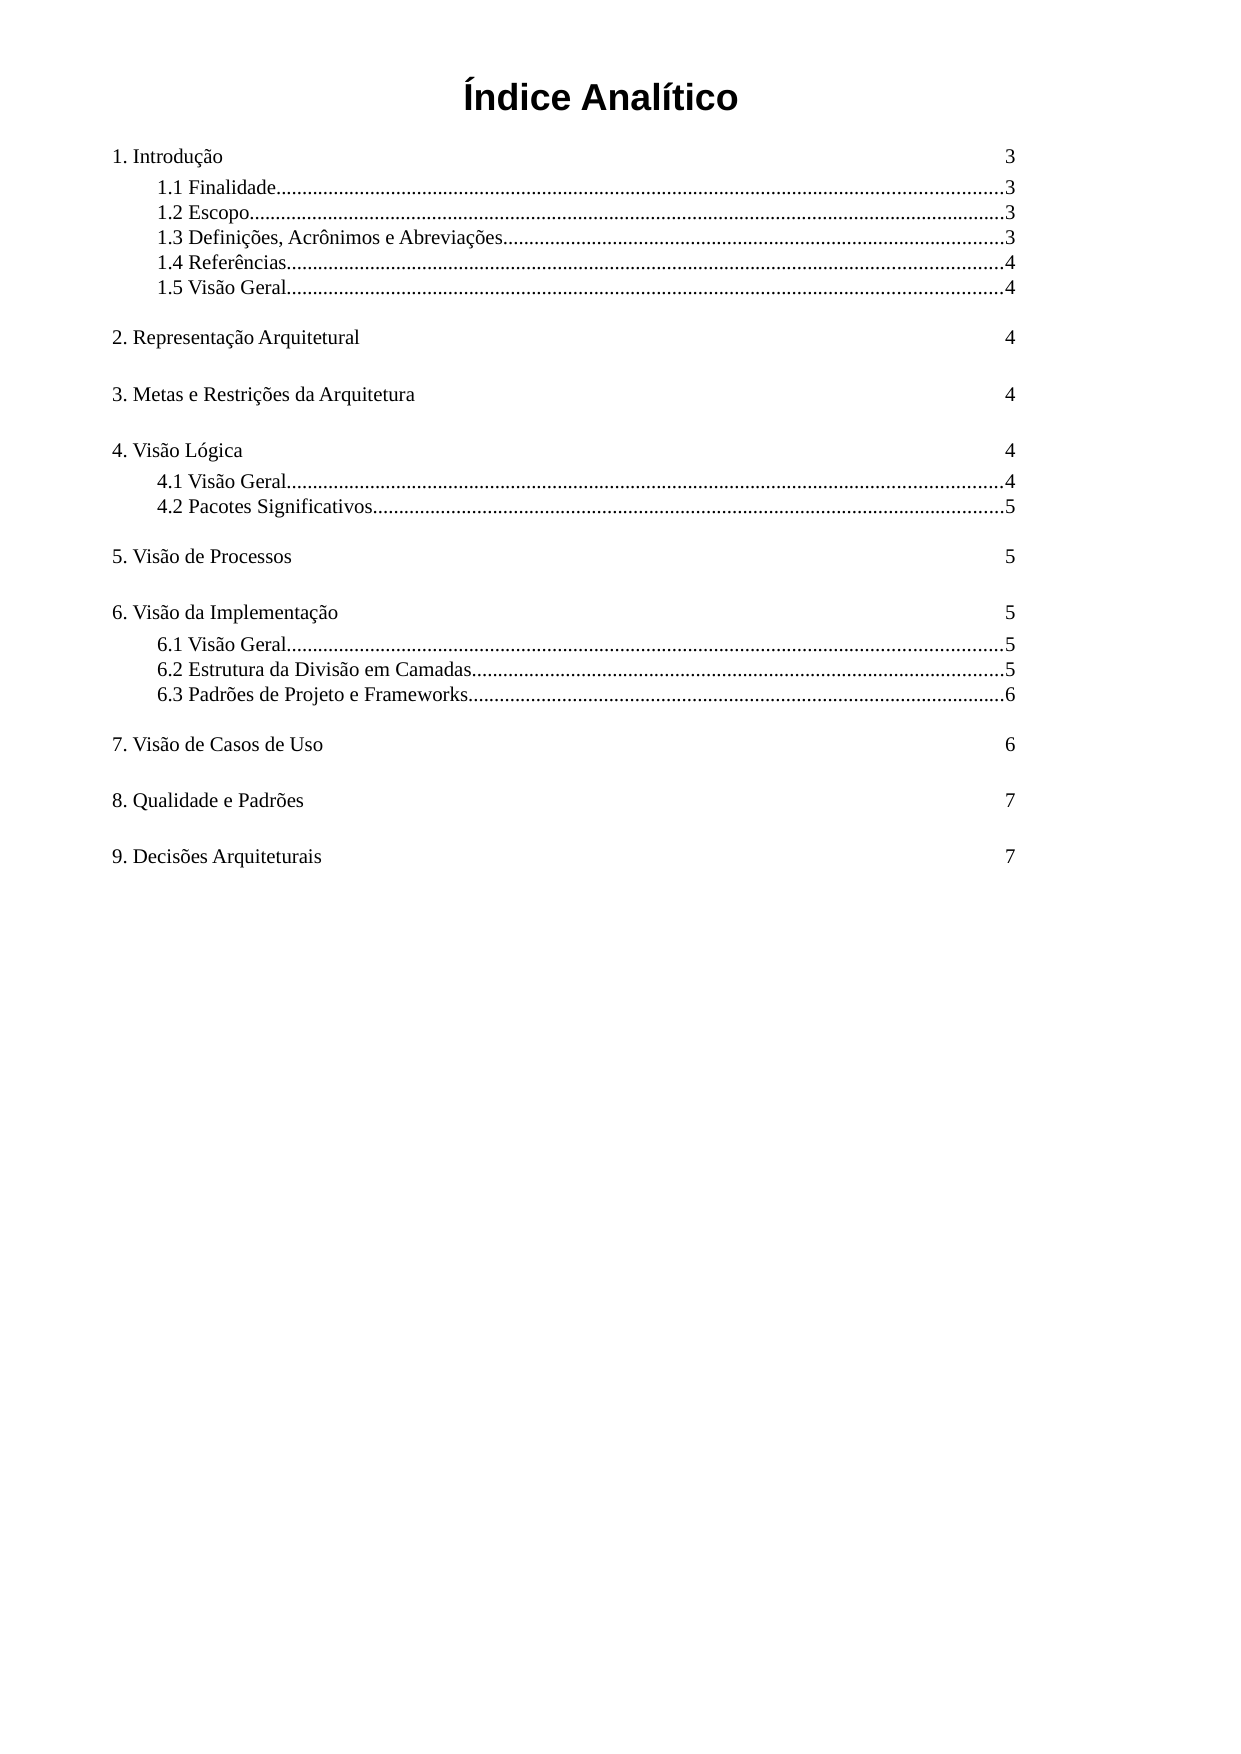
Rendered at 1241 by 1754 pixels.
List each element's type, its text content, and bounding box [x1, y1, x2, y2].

text 6.3 Padrões de Projeto e Frameworks 6 [157, 681, 1015, 706]
text 1.5 Visão Geral 4 [157, 274, 1015, 299]
text 1.4 Referências 4 [157, 249, 1015, 274]
text Índice Analítico [112, 75, 1090, 118]
text 1.3 Definições, Acrônimos e Abreviações 3 [157, 224, 1015, 249]
text 3. Metas e Restrições da Arquitetura 4 [112, 381, 1015, 406]
text 4.1 Visão Geral 4 [157, 468, 1015, 493]
text 8. Qualidade e Padrões 7 [112, 787, 1015, 812]
text 1.2 Escopo 3 [157, 199, 1015, 224]
text 9. Decisões Arquiteturais 7 [112, 843, 1015, 868]
text 5. Visão de Processos 5 [112, 543, 1015, 568]
text 6.1 Visão Geral 5 [157, 631, 1015, 656]
text 7. Visão de Casos de Uso 6 [112, 731, 1015, 756]
text 2. Representação Arquitetural 4 [112, 324, 1015, 349]
text 6.2 Estrutura da Divisão em Camadas 5 [157, 656, 1015, 681]
text 1. Introdução 3 [112, 143, 1015, 168]
text 1.1 Finalidade 3 [157, 174, 1015, 199]
text 4.2 Pacotes Significativos 5 [157, 493, 1015, 518]
text 6. Visão da Implementação 5 [112, 599, 1015, 624]
text 4. Visão Lógica 4 [112, 437, 1015, 462]
